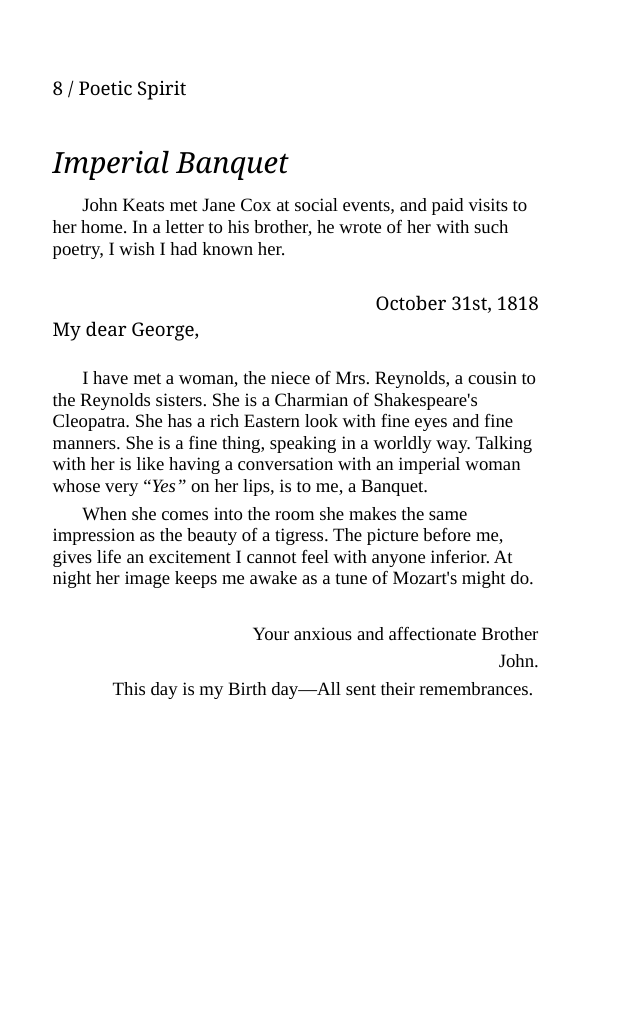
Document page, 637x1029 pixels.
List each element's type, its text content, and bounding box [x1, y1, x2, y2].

text I have met a woman, the niece of Mrs. Reynolds, a cousin to the Reynolds sisters. She is a Charmian of Shakespeare's Cleopatra. She has a rich Eastern look with fine eyes and fine manners. She is a fine thing, speaking in a worldly way. Talking with her is like having a conversation with an imperial woman whose very “Yes” on her lips, is to me, a Banquet. [52, 367, 538, 496]
text John. [52, 650, 538, 672]
text When she comes into the room she makes the same impression as the beauty of a tigress. The picture before me, gives life an excitement I cannot feel with anyone inferior. At night her image keeps me awake as a tune of Mozart's might do. [52, 502, 538, 589]
text My dear George, [52, 316, 538, 342]
text October 31st, 1818 [52, 291, 538, 316]
subtitle Imperial Banquet [52, 142, 538, 182]
text Your anxious and affectionate Brother [52, 622, 538, 644]
text This day is my Birth day—All sent their remembrances. [52, 678, 538, 699]
text John Keats met Jane Cox at social events, and paid visits to her home. In a letter to his brother, he wrote of her with such poetry, I wish I had known her. [52, 194, 538, 259]
